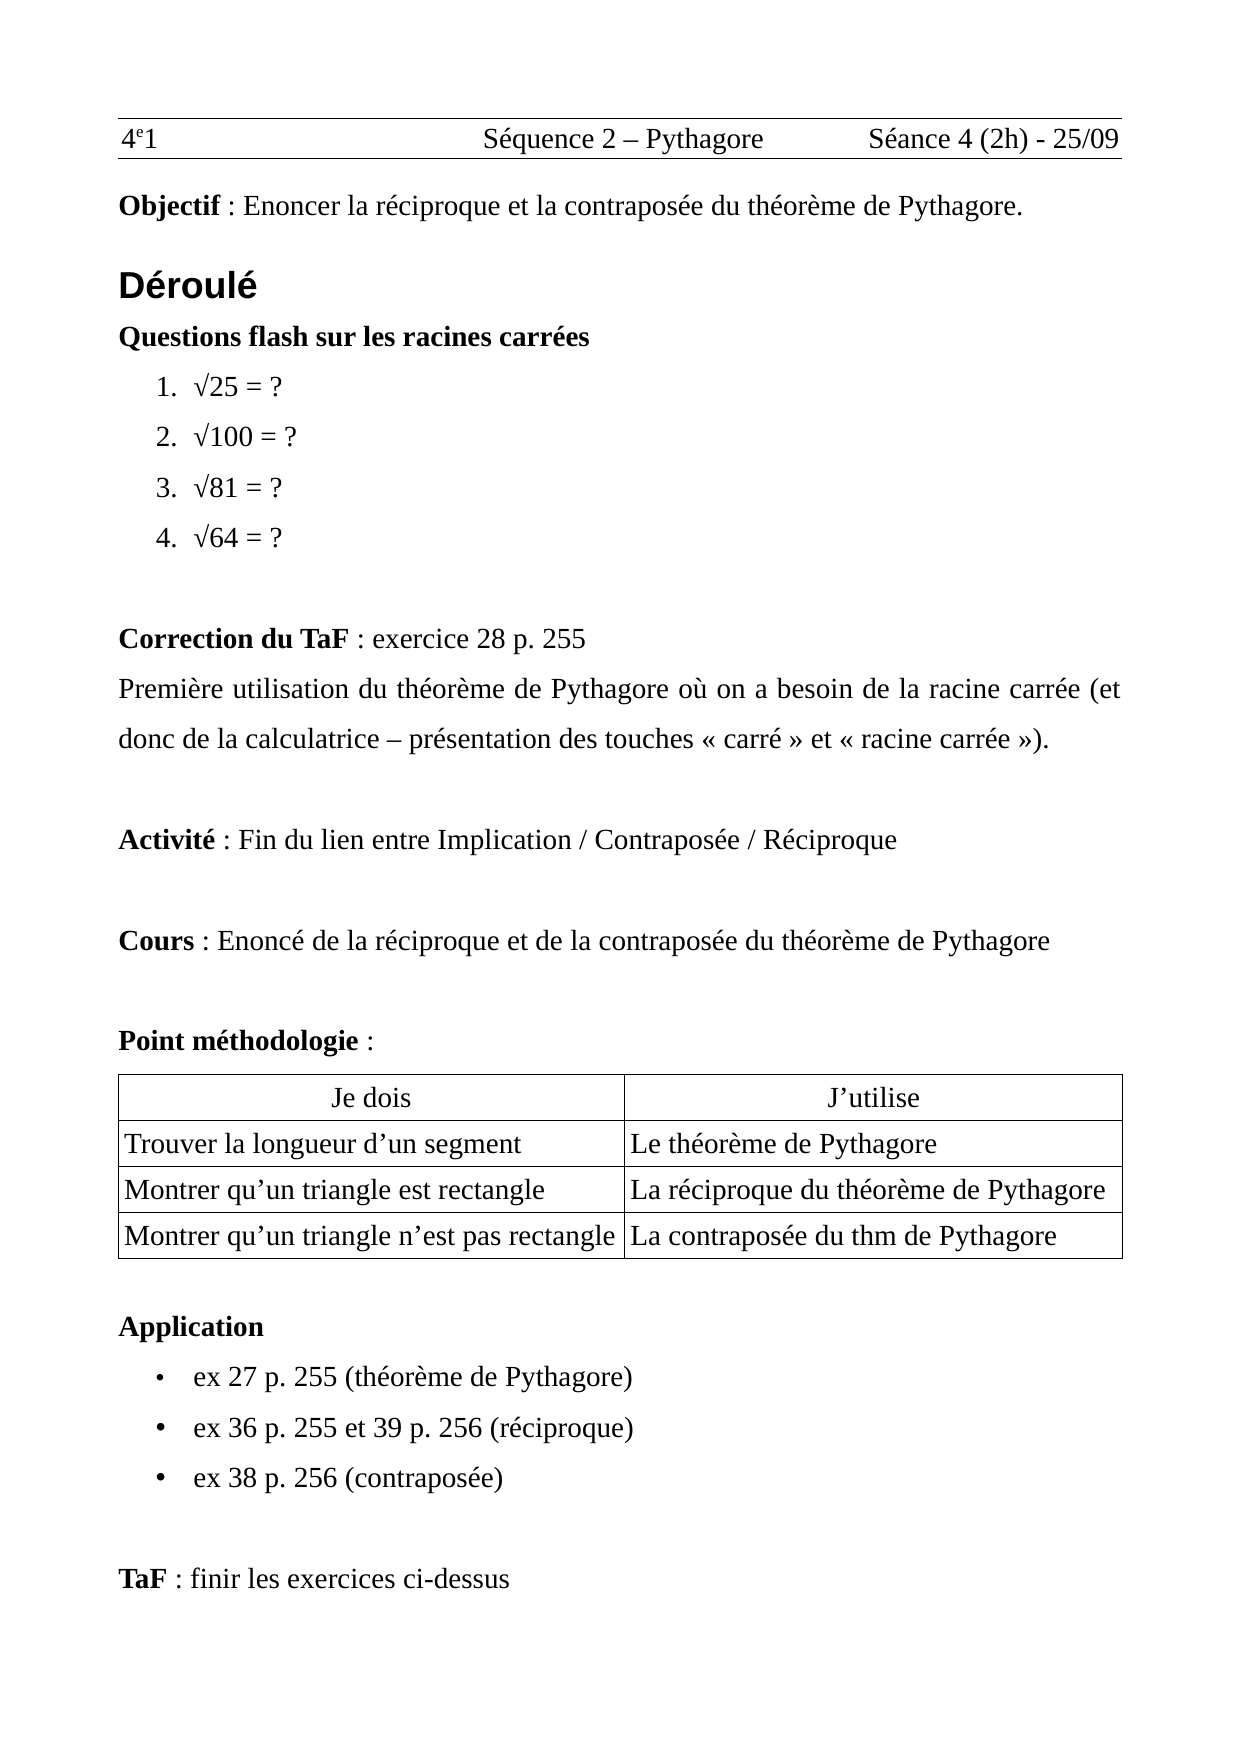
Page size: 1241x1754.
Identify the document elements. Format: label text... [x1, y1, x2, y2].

table_cell Le théorème de Pythagore [625, 1121, 1122, 1166]
text Point méthodologie : [118, 1023, 1122, 1057]
subtitle Déroulé [118, 263, 1122, 306]
list √64 = ? [156, 520, 1122, 554]
table_cell Trouver la longueur d’un segment [119, 1121, 624, 1166]
text TaF : finir les exercices ci-dessus [118, 1561, 1122, 1594]
table_cell La contraposée du thm de Pythagore [625, 1213, 1122, 1258]
text Correction du TaF : exercice 28 p. 255 [118, 621, 1122, 654]
text Activité : Fin du lien entre Implication / Contraposée / Réciproque [118, 822, 1122, 856]
table_cell Montrer qu’un triangle est rectangle [119, 1167, 624, 1212]
list ex 38 p. 256 (contraposée) [156, 1460, 1122, 1494]
list √100 = ? [156, 419, 1122, 453]
table_cell La réciproque du théorème de Pythagore [625, 1167, 1122, 1212]
list ex 36 p. 255 et 39 p. 256 (réciproque) [156, 1410, 1122, 1443]
table_header J’utilise [625, 1075, 1122, 1119]
table_cell Montrer qu’un triangle n’est pas rectangle [119, 1213, 624, 1258]
text Première utilisation du théorème de Pythagore où on a besoin de la racine carrée (et donc de la calculatrice – présentation des touches « carré » et « racine carrée »). [118, 671, 1122, 755]
text Questions flash sur les racines carrées [118, 319, 1122, 352]
text Objectif : Enoncer la réciproque et la contraposée du théorème de Pythagore. [118, 188, 1122, 221]
text Cours : Enoncé de la réciproque et de la contraposée du théorème de Pythagore [118, 923, 1122, 956]
list √81 = ? [156, 470, 1122, 503]
table_header Je dois [119, 1075, 624, 1119]
list √25 = ? [156, 369, 1122, 403]
text Application [118, 1309, 1122, 1343]
list ex 27 p. 255 (théorème de Pythagore) [156, 1359, 1122, 1393]
